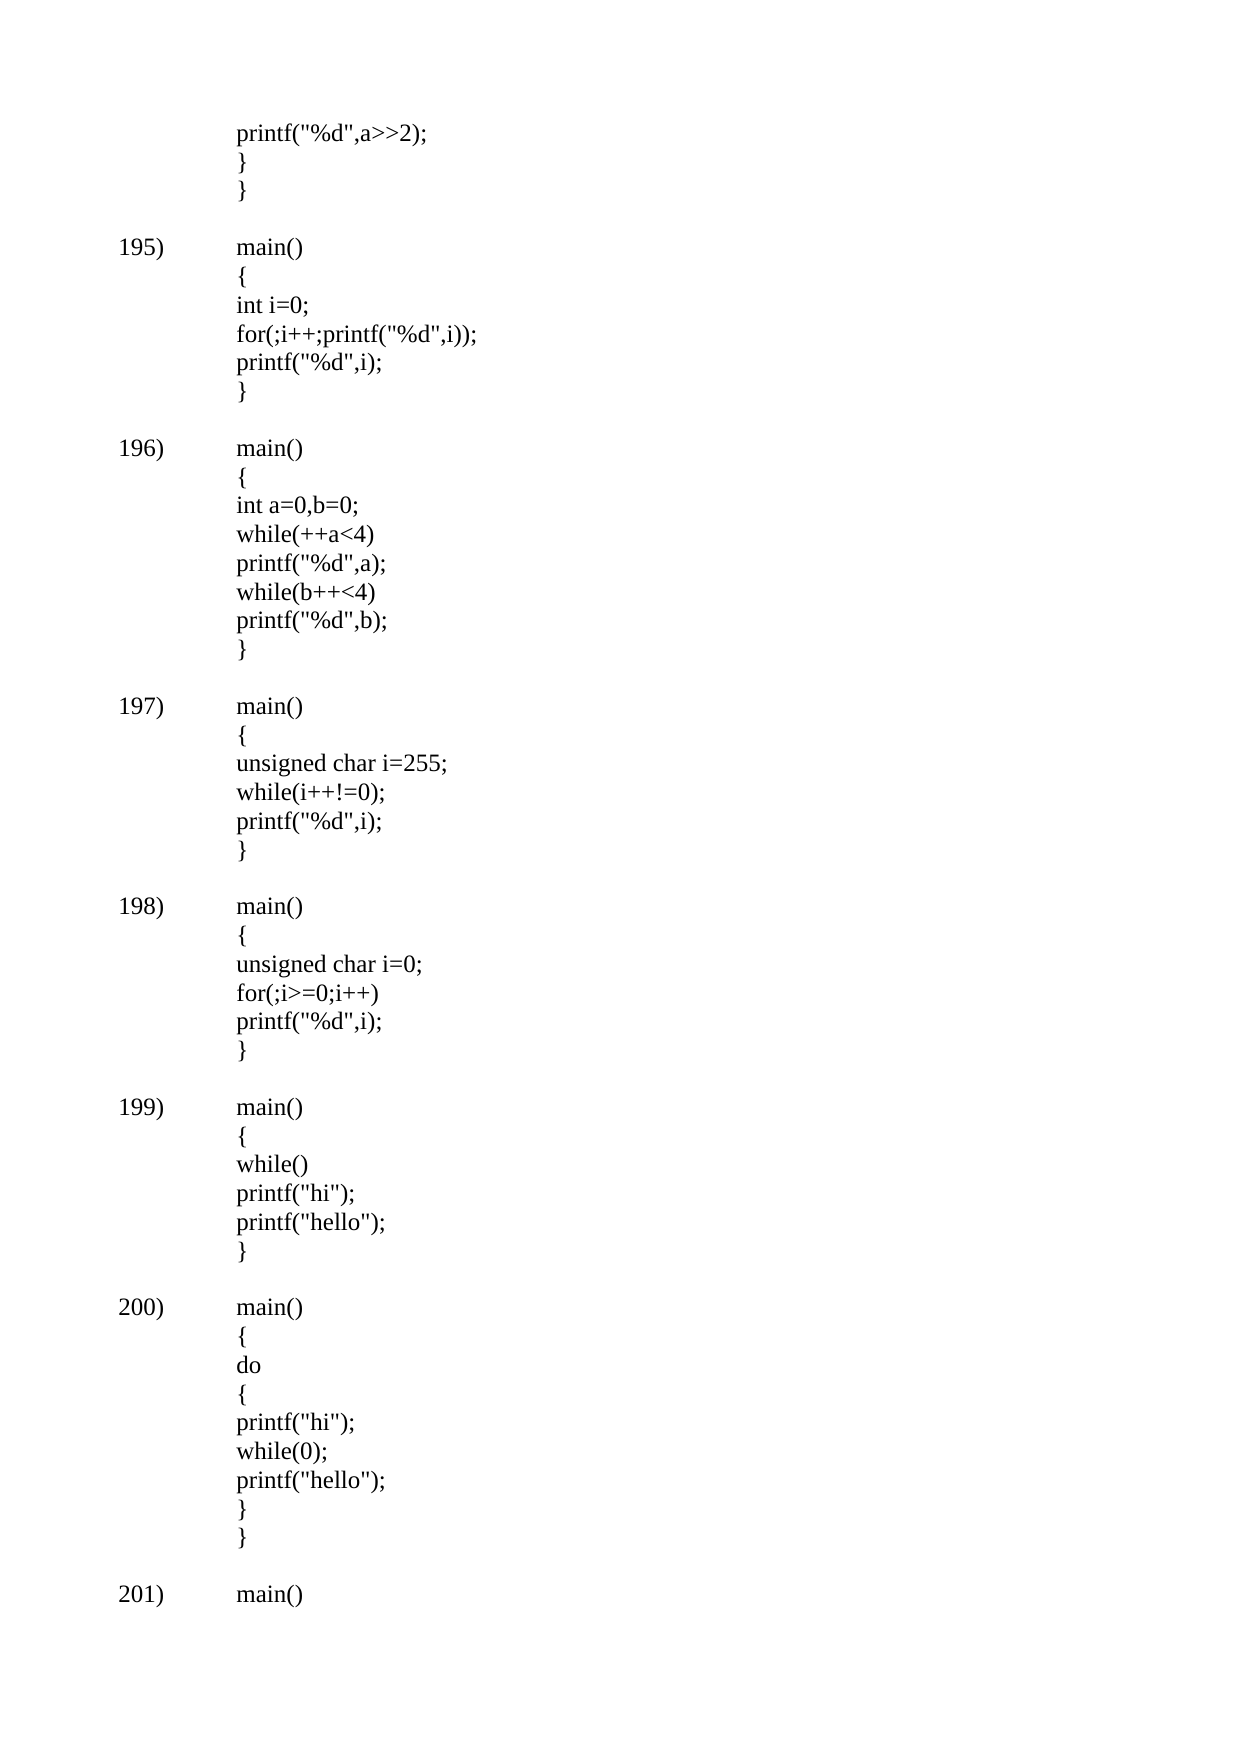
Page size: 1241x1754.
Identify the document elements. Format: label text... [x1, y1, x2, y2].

text printf("hi"); [118, 1178, 1122, 1207]
text } [118, 1494, 1122, 1522]
text { [118, 462, 1122, 490]
text printf("%d",a>>2); [118, 118, 1122, 147]
text printf("%d",i); [118, 806, 1122, 835]
text 197) main() [118, 691, 1122, 720]
text { [118, 261, 1122, 290]
text 199) main() [118, 1092, 1122, 1121]
text printf("hello"); [118, 1465, 1122, 1494]
text while(i++!=0); [118, 777, 1122, 806]
text } [118, 1522, 1122, 1551]
text { [118, 1121, 1122, 1149]
text } [118, 835, 1122, 863]
text printf("hi"); [118, 1407, 1122, 1436]
text int i=0; [118, 290, 1122, 319]
text } [118, 634, 1122, 663]
text 195) main() [118, 232, 1122, 261]
text do [118, 1350, 1122, 1379]
text printf("%d",a); [118, 548, 1122, 577]
text printf("hello"); [118, 1207, 1122, 1236]
text while(++a<4) [118, 519, 1122, 548]
text } [118, 376, 1122, 405]
text } [118, 1035, 1122, 1064]
text 201) main() [118, 1579, 1122, 1608]
text { [118, 720, 1122, 748]
text { [118, 1379, 1122, 1407]
text } [118, 147, 1122, 176]
text unsigned char i=255; [118, 748, 1122, 777]
text printf("%d",b); [118, 605, 1122, 634]
text printf("%d",i); [118, 347, 1122, 376]
text 198) main() [118, 891, 1122, 920]
text for(;i++;printf("%d",i)); [118, 319, 1122, 347]
text int a=0,b=0; [118, 490, 1122, 519]
text while() [118, 1149, 1122, 1178]
text while(b++<4) [118, 577, 1122, 605]
text } [118, 176, 1122, 204]
text } [118, 1236, 1122, 1264]
text printf("%d",i); [118, 1006, 1122, 1035]
text { [118, 920, 1122, 949]
text while(0); [118, 1436, 1122, 1465]
text for(;i>=0;i++) [118, 978, 1122, 1006]
text unsigned char i=0; [118, 949, 1122, 978]
text 200) main() [118, 1292, 1122, 1321]
text 196) main() [118, 433, 1122, 462]
text { [118, 1321, 1122, 1350]
